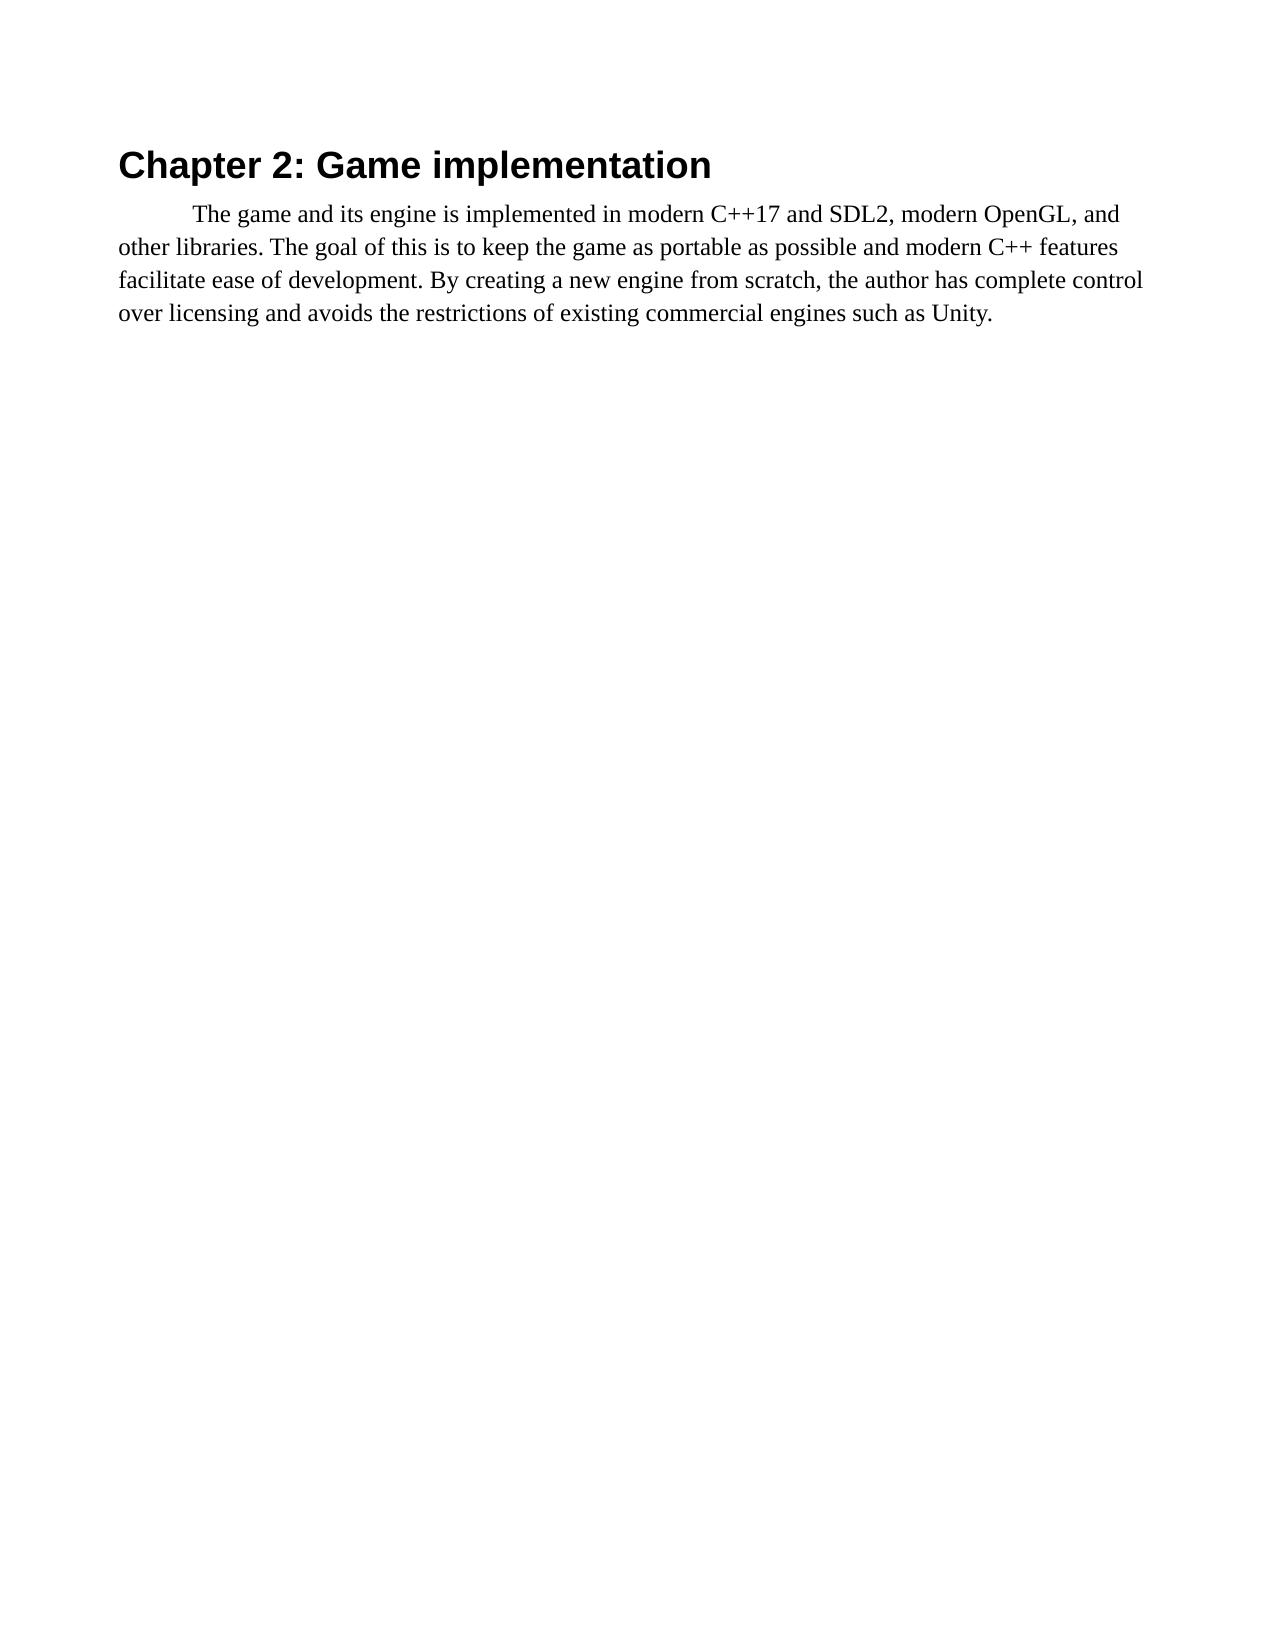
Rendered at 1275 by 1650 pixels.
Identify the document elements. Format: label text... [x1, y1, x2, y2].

text The game and its engine is implemented in modern C++17 and SDL2, modern OpenGL, and other libraries. The goal of this is to keep the game as portable as possible and modern C++ features facilitate ease of development. By creating a new engine from scratch, the author has complete control over licensing and avoids the restrictions of existing commercial engines such as Unity. [118, 199, 1157, 327]
subtitle Chapter 2: Game implementation [118, 143, 1157, 187]
